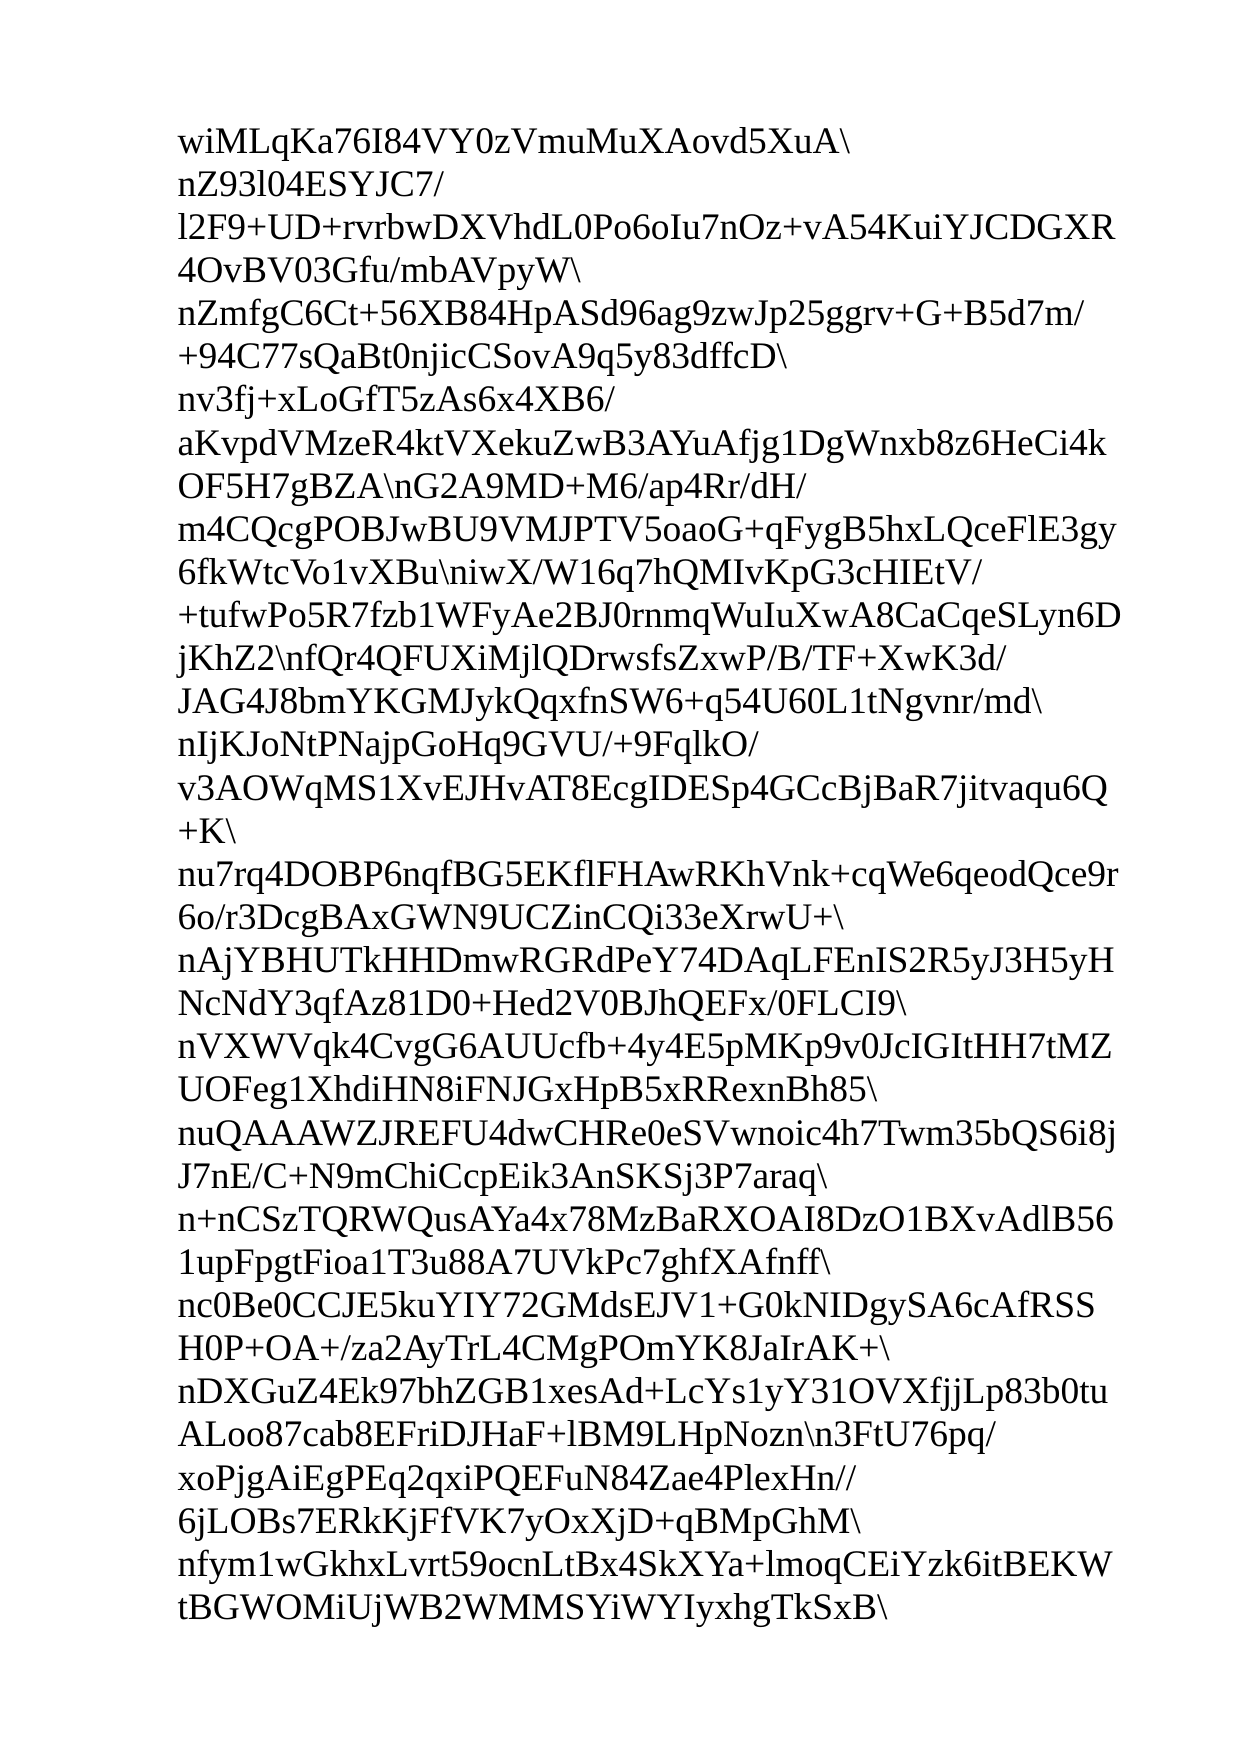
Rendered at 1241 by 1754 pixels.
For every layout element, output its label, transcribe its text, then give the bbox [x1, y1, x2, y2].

list wiMLqKa76I84VY0zVmuMuXAovd5XuA\nZ93l04ESYJC7/l2F9+UD+rvrbwDXVhdL0Po6oIu7nOz+vA54KuiYJCDGXR4OvBV03Gfu/mbAVpyW\nZmfgC6Ct+56XB84HpASd96ag9zwJp25ggrv+G+B5d7m/+94C77sQaBt0njicCSovA9q5y83dffcD\nv3fj+xLoGfT5zAs6x4XB6/aKvpdVMzeR4ktVXekuZwB3AYuAfjg1DgWnxb8z6HeCi4kOF5H7gBZA\nG2A9MD+M6/ap4Rr/dH/m4CQcgPOBJwBU9VMJPTV5oaoG+qFygB5hxLQceFlE3gy6fkWtcVo1vXBu\niwX/W16q7hQMIvKpG3cHIEtV/+tufwPo5R7fzb1WFyAe2BJ0rnmqWuIuXwA8CaCqeSLyn6DjKhZ2\nfQr4QFUXiMjlQDrwsfsZxwP/B/TF+XwK3d/JAG4J8bmYKGMJykQqxfnSW6+q54U60L1tNgvnr/md\nIjKJoNtPNajpGoHq9GVU/+9FqlkO/v3AOWqMS1XvEJHvAT8EcgIDESp4GCcBjBaR7jitvaqu6Q+K\nu7rq4DOBP6nqfBG5EKflFHAwRKhVnk+cqWe6qeodQce9r6o/r3DcgBAxGWN9UCZinCQi33eXrwU+\nAjYBHUTkHHDmwRGRdPeY74DAqLFEnIS2R5yJ3H5yHNcNdY3qfAz81D0+Hed2V0BJhQEFx/0FLCI9\nVXWVqk4CvgG6AUUcfb+4y4E5pMKp9v0JcIGItHH7tMZUOFeg1XhdiHN8iFNJGxHpB5xRRexnBh85\nuQAAAWZJREFU4dwCHRe0eSVwnoic4h7Twm35bQS6i8jJ7nE/C+N9mChiCcpEik3AnSKSj3P7araq\n+nCSzTQRWQusAYa4x78MzBaRXOAI8DzO1BXvAdlB561upFpgtFioa1T3u88A7UVkPc7ghfXAfnff\nc0Be0CCJE5kuYIY72GMdsEJV1+G0kNIDgySA6cAfRSSH0P+OA+/za2AyTrL4CMgPOmYK8JaIrAK+\nDXGuZ4Ek97bhZGB1xesAd+LcYs1yY31OVXfjjLp83b0tuALoo87cab8EFriDJHaF+lBM9LHpNozn\n3FtU76pq/xoPjgAiEgPEq2qxiPQEFuN84Zae4PlexHn//6jLOBs7ERkKjFfVK7yOxXjD+qBMpGhM\nfym1wGkhxLvrt59ocnLtBx4SkXYa+lmoqCEiYzk6itBEKWtBGWOMiUjWB2WMMSYiWYIyxhgTkSxB\ [177, 118, 1122, 1627]
